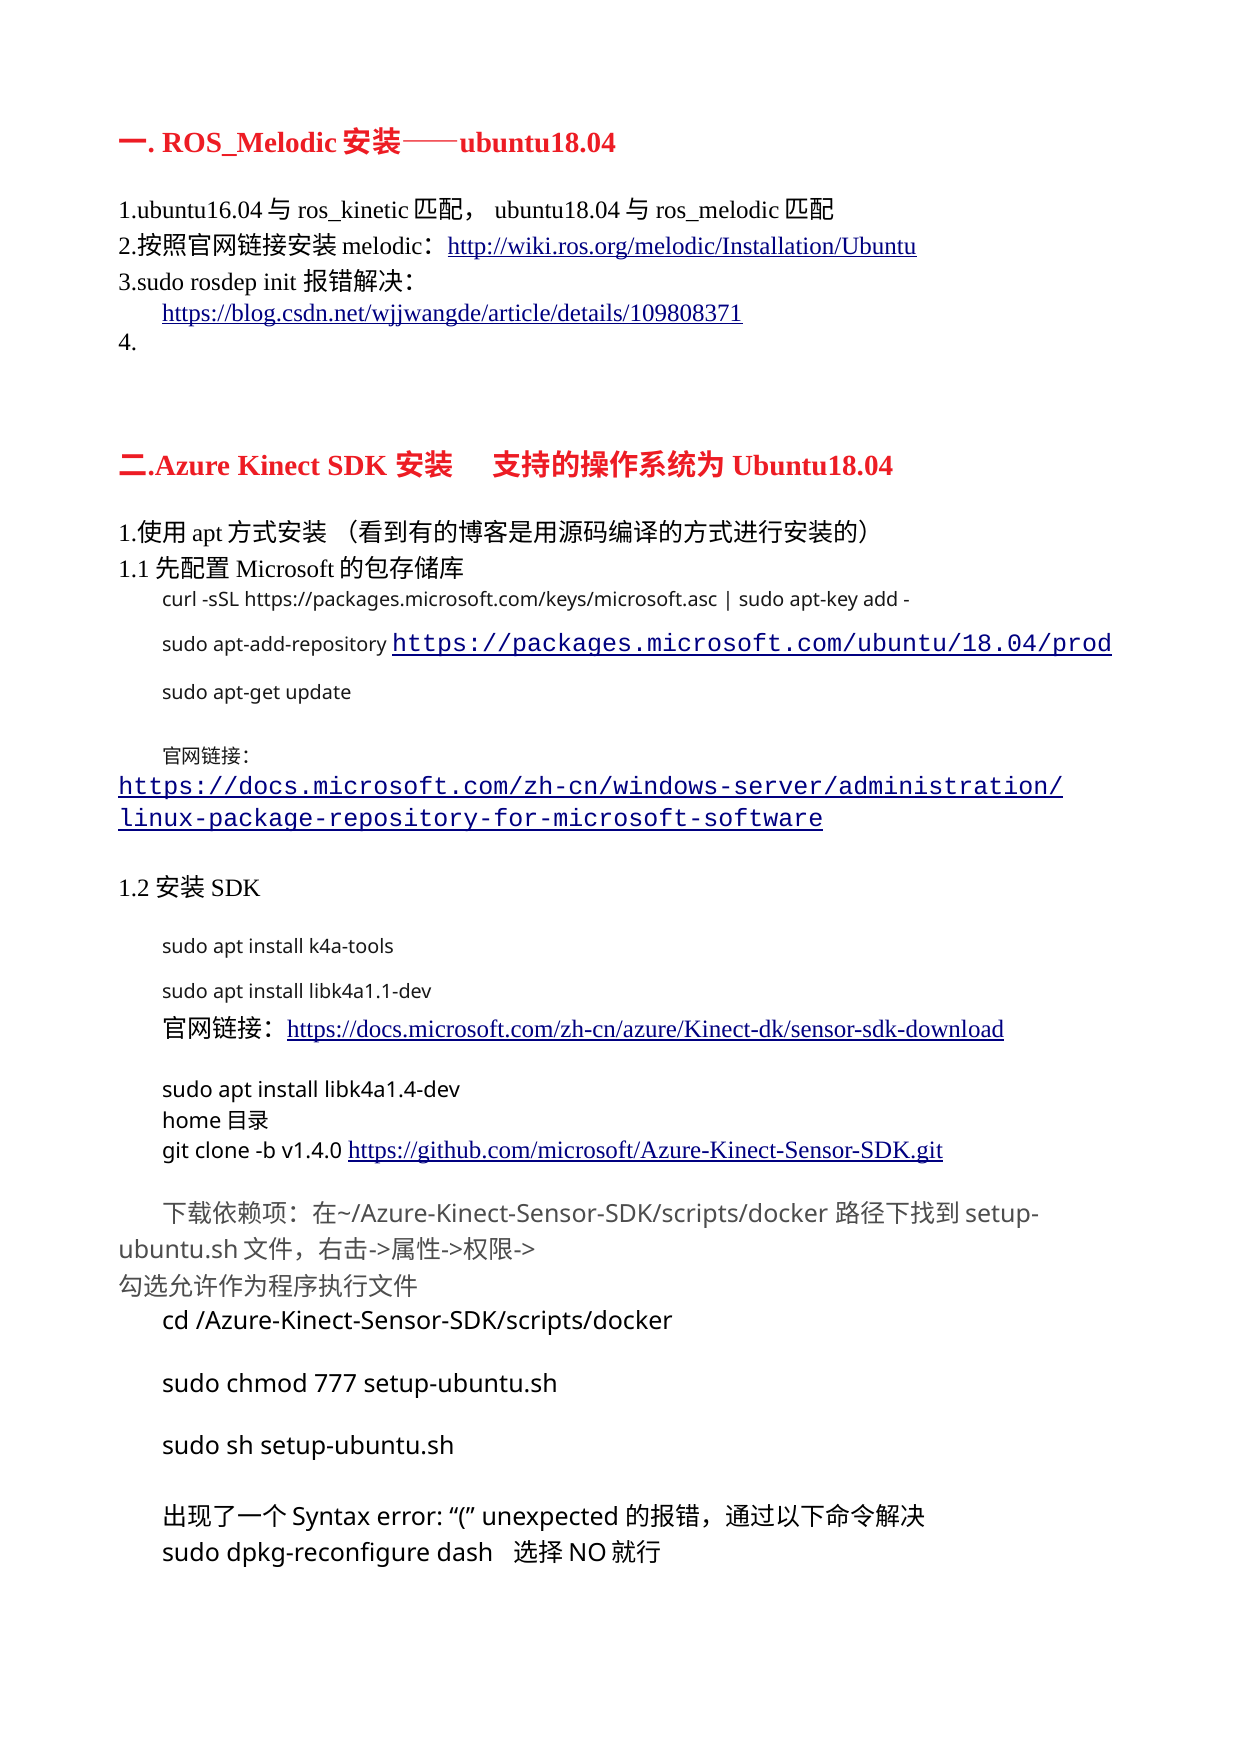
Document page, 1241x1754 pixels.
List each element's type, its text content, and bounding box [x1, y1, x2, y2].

text curl -sSL https://packages.microsoft.com/keys/microsoft.asc | sudo apt-key add - [118, 585, 1122, 612]
text https://blog.csdn.net/wjjwangde/article/details/109808371 [118, 298, 1122, 327]
text sudo apt-get update [118, 678, 1122, 705]
text 4. [118, 327, 1122, 355]
text sudo apt install libk4a1.4-dev [118, 1073, 1122, 1103]
text home目录 [118, 1103, 1122, 1135]
text 出现了一个Syntax error: “(” unexpected 的报错，通过以下命令解决 [118, 1496, 1122, 1532]
text 3.sudo rosdep init 报错解决： [118, 262, 1122, 298]
text git clone -b v1.4.0 https://github.com/microsoft/Azure-Kinect-Sensor-SDK.git [118, 1135, 1122, 1165]
text 官网链接：https://docs.microsoft.com/zh-cn/azure/Kinect-dk/sensor-sdk-download [118, 1008, 1122, 1045]
text sudo dpkg-reconfigure dash 选择NO就行 [118, 1532, 1122, 1569]
text 2.按照官网链接安装melodic：http://wiki.ros.org/melodic/Installation/Ubuntu [118, 225, 1122, 262]
text 1.1 先配置Microsoft的包存储库 [118, 549, 1122, 585]
text 1.ubuntu16.04与ros_kinetic匹配， ubuntu18.04与 ros_melodic匹配 [118, 189, 1122, 225]
text cd /Azure-Kinect-Sensor-SDK/scripts/docker [118, 1302, 1122, 1336]
text 1.2 安装SDK [118, 867, 1122, 903]
text 下载依赖项：在~/Azure-Kinect-Sensor-SDK/scripts/docker 路径下找到setup-ubuntu.sh文件，右击->属性->权限-> 勾选允许作为程序执行文件 [118, 1194, 1122, 1302]
text 1.使用apt方式安装 （看到有的博客是用源码编译的方式进行安装的） [118, 513, 1122, 549]
text sudo apt install k4a-tools [118, 932, 1122, 959]
text 二.Azure Kinect SDK 安装 支持的操作系统为Ubuntu18.04 [118, 442, 1122, 484]
text sudo apt-add-repository https://packages.microsoft.com/ubuntu/18.04/prod [118, 631, 1122, 659]
text 官网链接：https://docs.microsoft.com/zh-cn/windows-server/administration/linux-package-repository-for-microsoft-software [118, 742, 1122, 834]
text 一. ROS_Melodic安装——ubuntu18.04 [118, 118, 1122, 160]
text sudo apt install libk4a1.1-dev [118, 978, 1122, 1004]
text sudo chmod 777 setup-ubuntu.sh [118, 1365, 1122, 1399]
text sudo sh setup-ubuntu.sh [118, 1428, 1122, 1462]
